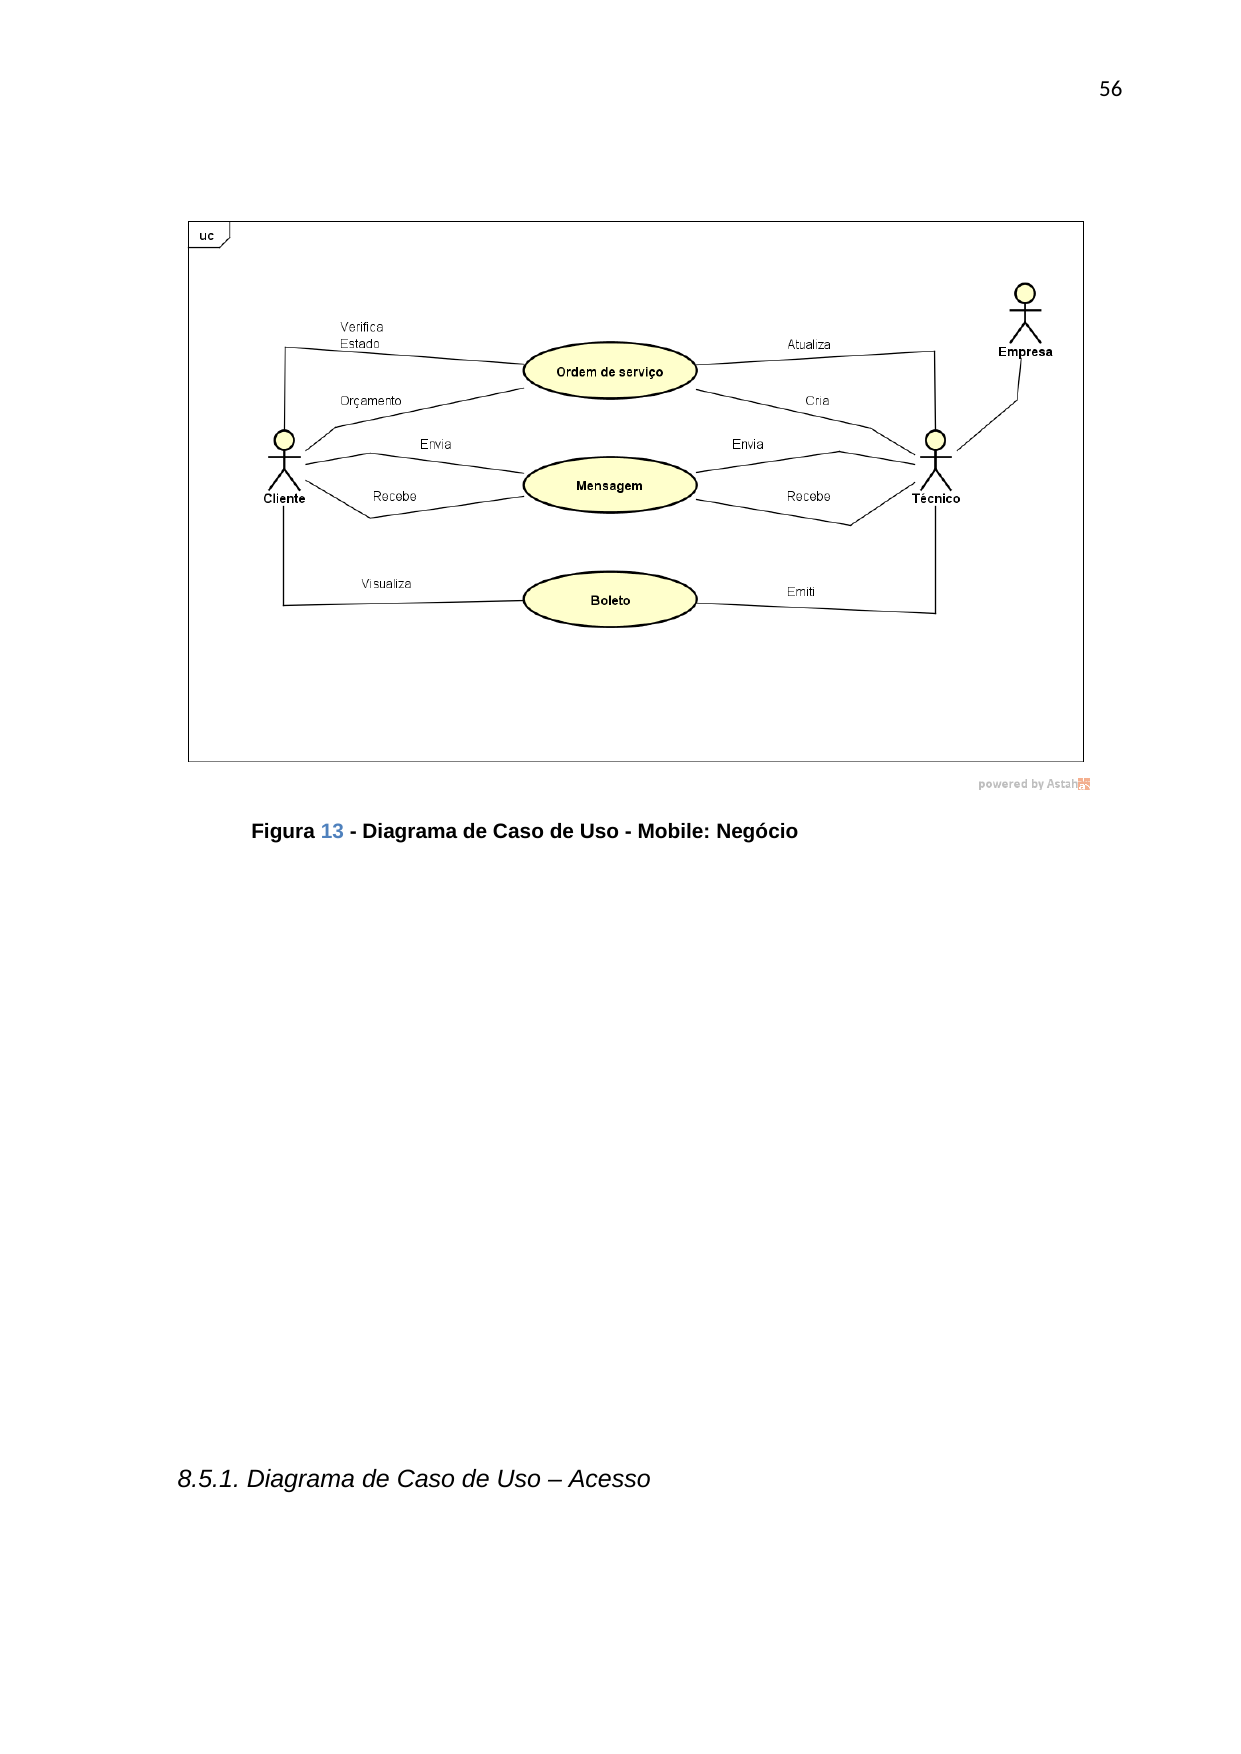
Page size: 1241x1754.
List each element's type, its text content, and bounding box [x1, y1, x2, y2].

subtitle 8.5.1. Diagrama de Caso de Uso – Acesso [177, 1464, 1122, 1493]
picture [177, 211, 1094, 794]
text Figura 13 - Diagrama de Caso de Uso - Mobile: Negócio [177, 819, 1122, 843]
